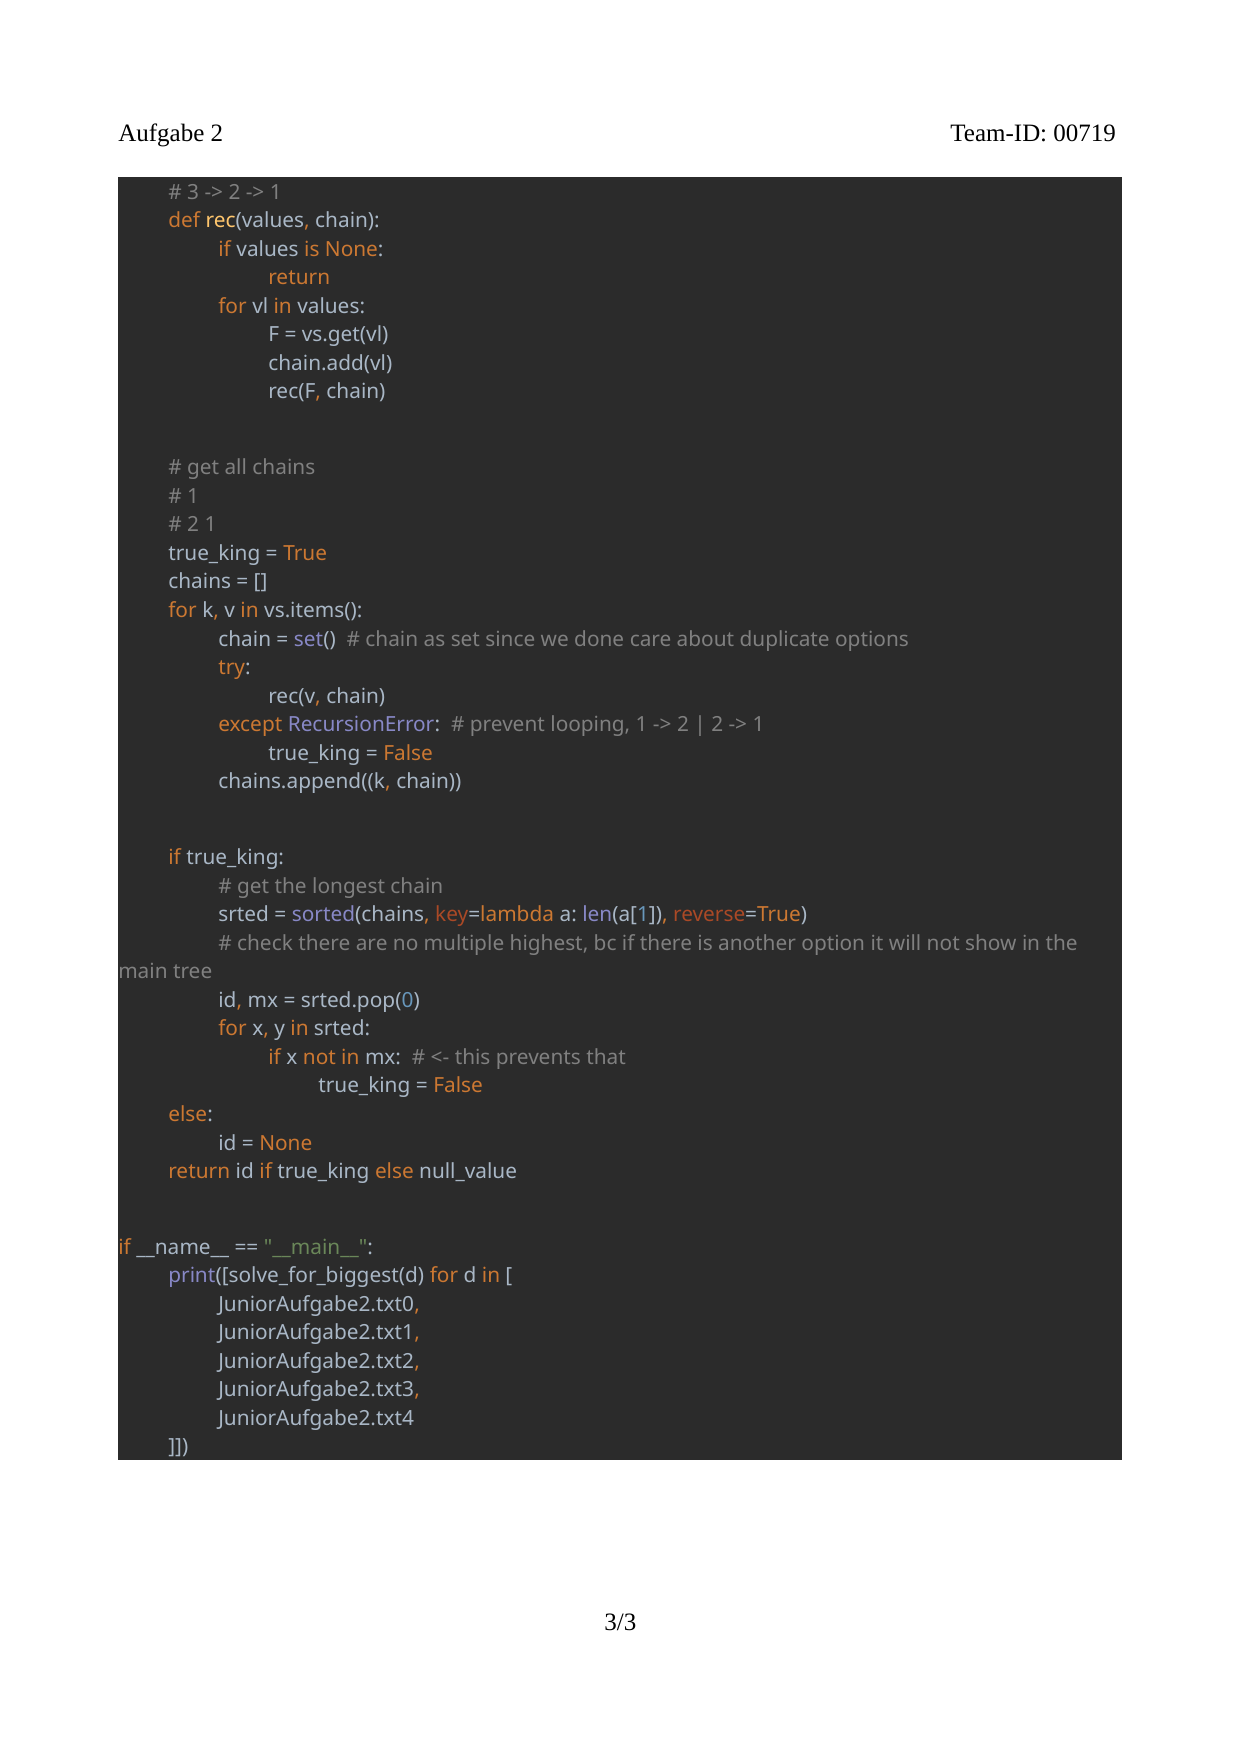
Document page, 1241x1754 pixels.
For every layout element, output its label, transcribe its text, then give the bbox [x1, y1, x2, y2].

text for k, v in vs.items(): [118, 595, 1122, 624]
text true_king = True [118, 538, 1122, 567]
text print([solve_for_biggest(d) for d in [ [118, 1260, 1122, 1289]
text else: [118, 1099, 1122, 1128]
text rec(v, chain) [118, 681, 1122, 709]
text # 3 -> 2 -> 1 [118, 177, 1122, 205]
text JuniorAufgabe2.txt3, [118, 1374, 1122, 1403]
text return [118, 262, 1122, 291]
text # get the longest chain [118, 871, 1122, 899]
text def rec(values, chain): [118, 205, 1122, 234]
text ]]) [118, 1432, 1122, 1460]
text true_king = False [118, 738, 1122, 766]
text if values is None: [118, 234, 1122, 262]
text rec(F, chain) [118, 377, 1122, 405]
text id, mx = srted.pop(0) [118, 985, 1122, 1013]
text # check there are no multiple highest, bc if there is another option it will not show in the main tree [118, 928, 1122, 985]
text return id if true_king else null_value [118, 1156, 1122, 1185]
text true_king = False [118, 1071, 1122, 1099]
text # 2 1 [118, 509, 1122, 538]
text # 1 [118, 481, 1122, 509]
text JuniorAufgabe2.txt2, [118, 1346, 1122, 1374]
text id = None [118, 1128, 1122, 1156]
text # get all chains [118, 452, 1122, 481]
text srted = sorted(chains, key=lambda a: len(a[1]), reverse=True) [118, 899, 1122, 928]
text JuniorAufgabe2.txt1, [118, 1317, 1122, 1346]
text chains = [] [118, 567, 1122, 595]
text F = vs.get(vl) [118, 319, 1122, 348]
text for x, y in srted: [118, 1013, 1122, 1042]
text chain.add(vl) [118, 348, 1122, 377]
text try: [118, 652, 1122, 681]
text chains.append((k, chain)) [118, 766, 1122, 795]
text chain = set() # chain as set since we done care about duplicate options [118, 624, 1122, 652]
text if x not in mx: # <- this prevents that [118, 1042, 1122, 1071]
text JuniorAufgabe2.txt4 [118, 1403, 1122, 1432]
text except RecursionError: # prevent looping, 1 -> 2 | 2 -> 1 [118, 709, 1122, 738]
text if true_king: [118, 842, 1122, 871]
text if __name__ == "__main__": [118, 1232, 1122, 1260]
text for vl in values: [118, 291, 1122, 319]
text JuniorAufgabe2.txt0, [118, 1289, 1122, 1317]
